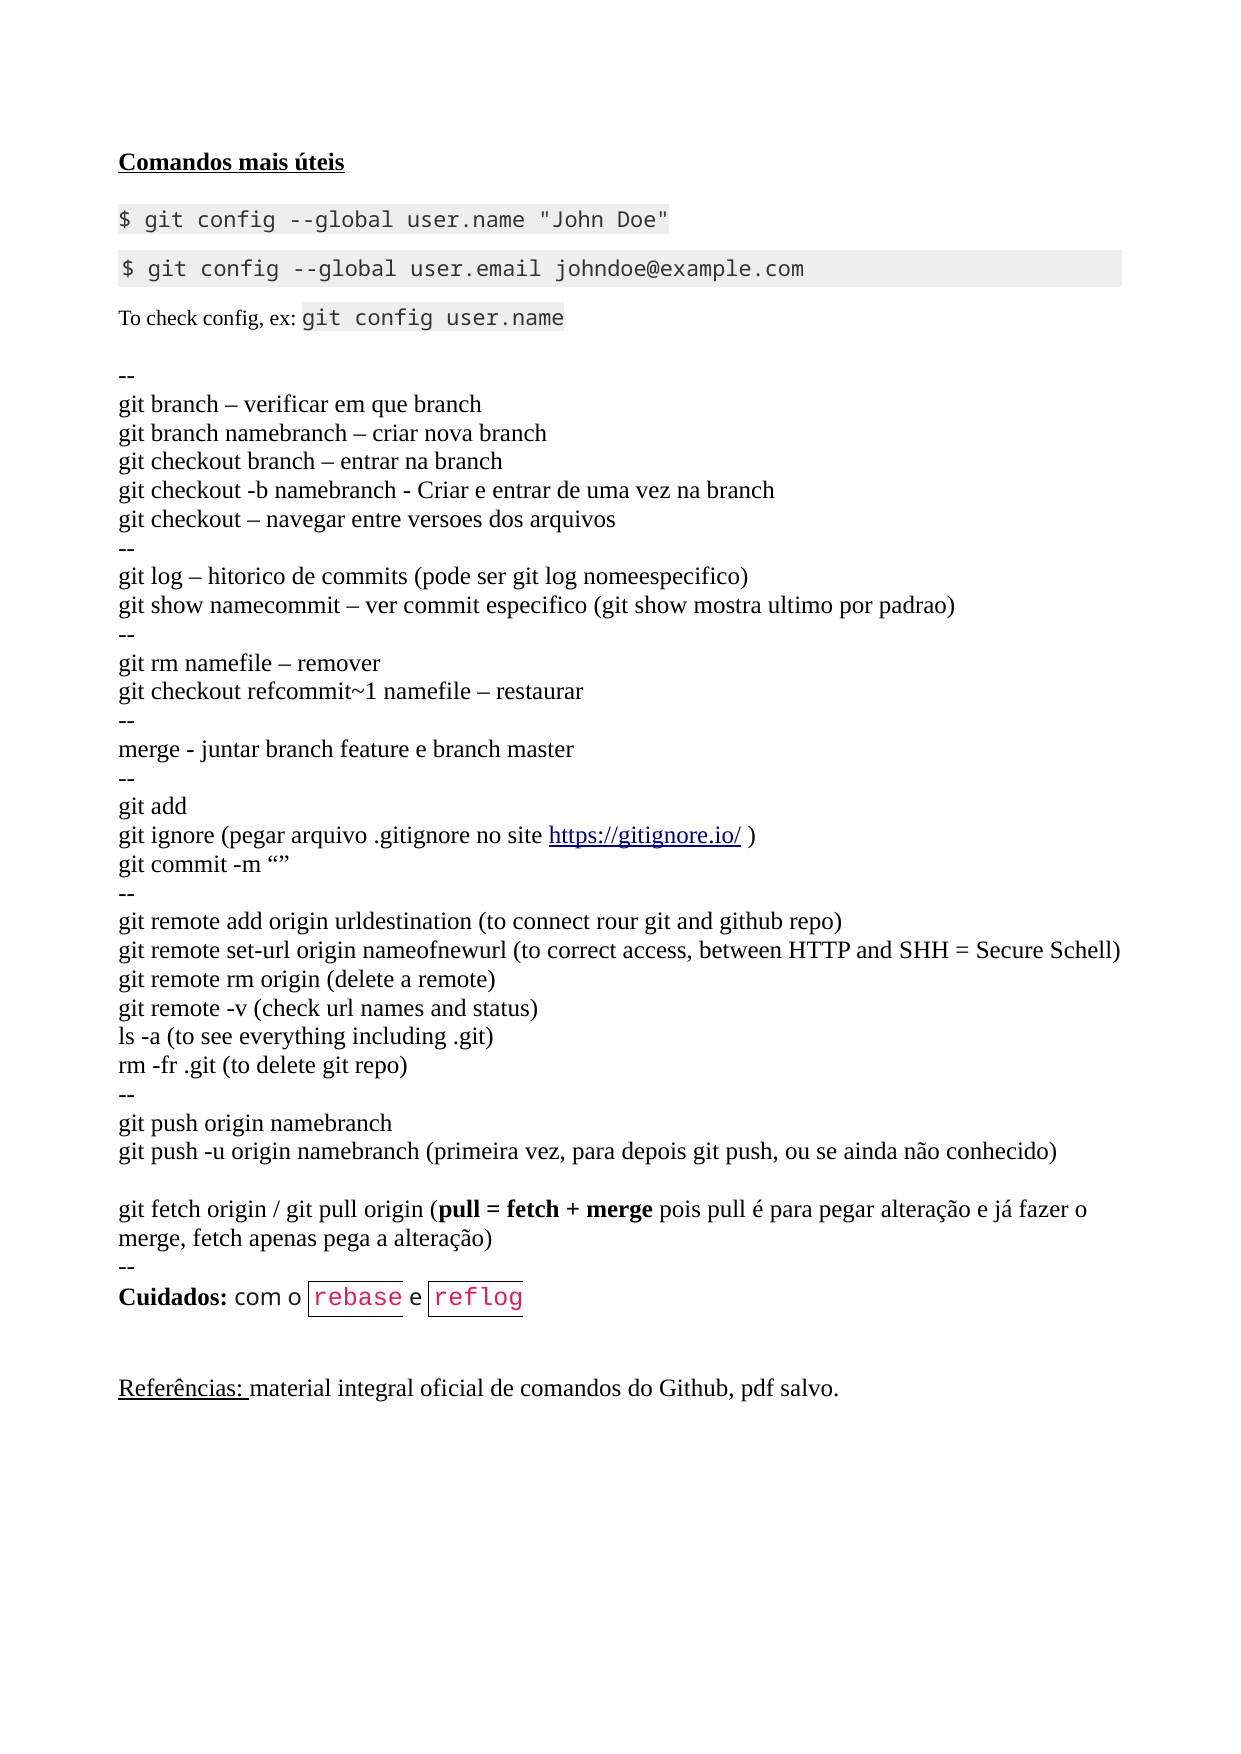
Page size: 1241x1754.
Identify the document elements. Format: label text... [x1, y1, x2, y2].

text rm -fr .git (to delete git repo) [118, 1050, 1122, 1079]
text git branch namebranch – criar nova branch [118, 418, 1122, 446]
text git rm namefile – remover [118, 648, 1122, 676]
text -- [118, 619, 1122, 648]
text git remote -v (check url names and status) [118, 993, 1122, 1021]
text git remote add origin urldestination (to connect rour git and github repo) [118, 906, 1122, 935]
text git show namecommit – ver commit especifico (git show mostra ultimo por padrao) [118, 590, 1122, 619]
text git ignore (pegar arquivo .gitignore no site https://gitignore.io/ ) [118, 820, 1122, 849]
text git commit -m “” [118, 849, 1122, 878]
text Comandos mais úteis [118, 147, 1122, 176]
text git push -u origin namebranch (primeira vez, para depois git push, ou se ainda não conhecido) [118, 1136, 1122, 1165]
text -- [118, 533, 1122, 561]
text -- [118, 763, 1122, 791]
text git remote set-url origin nameofnewurl (to correct access, between HTTP and SHH = Secure Schell) [118, 935, 1122, 964]
text -- [118, 360, 1122, 389]
text Cuidados: com o rebase e reflog [118, 1280, 1122, 1316]
text $ git config --global user.name "John Doe" [118, 204, 1122, 234]
text git add [118, 791, 1122, 820]
text git fetch origin / git pull origin (pull = fetch + merge pois pull é para pegar alteração e já fazer o merge, fetch apenas pega a alteração) [118, 1194, 1122, 1251]
text -- [118, 705, 1122, 734]
text git push origin namebranch [118, 1108, 1122, 1136]
text git checkout – navegar entre versoes dos arquivos [118, 504, 1122, 533]
text -- [118, 878, 1122, 906]
text ls -a (to see everything including .git) [118, 1021, 1122, 1050]
text git remote rm origin (delete a remote) [118, 964, 1122, 993]
text git checkout branch – entrar na branch [118, 446, 1122, 475]
text To check config, ex: git config user.name [118, 302, 1122, 331]
text -- [118, 1251, 1122, 1280]
text Referências: material integral oficial de comandos do Github, pdf salvo. [118, 1373, 1122, 1402]
text merge - juntar branch feature e branch master [118, 734, 1122, 763]
text -- [118, 1079, 1122, 1108]
text git checkout refcommit~1 namefile – restaurar [118, 676, 1122, 705]
text git log – hitorico de commits (pode ser git log nomeespecifico) [118, 561, 1122, 590]
text git checkout -b namebranch - Criar e entrar de uma vez na branch [118, 475, 1122, 504]
text $ git config --global user.email johndoe@example.com [119, 251, 1122, 286]
text git branch – verificar em que branch [118, 389, 1122, 418]
